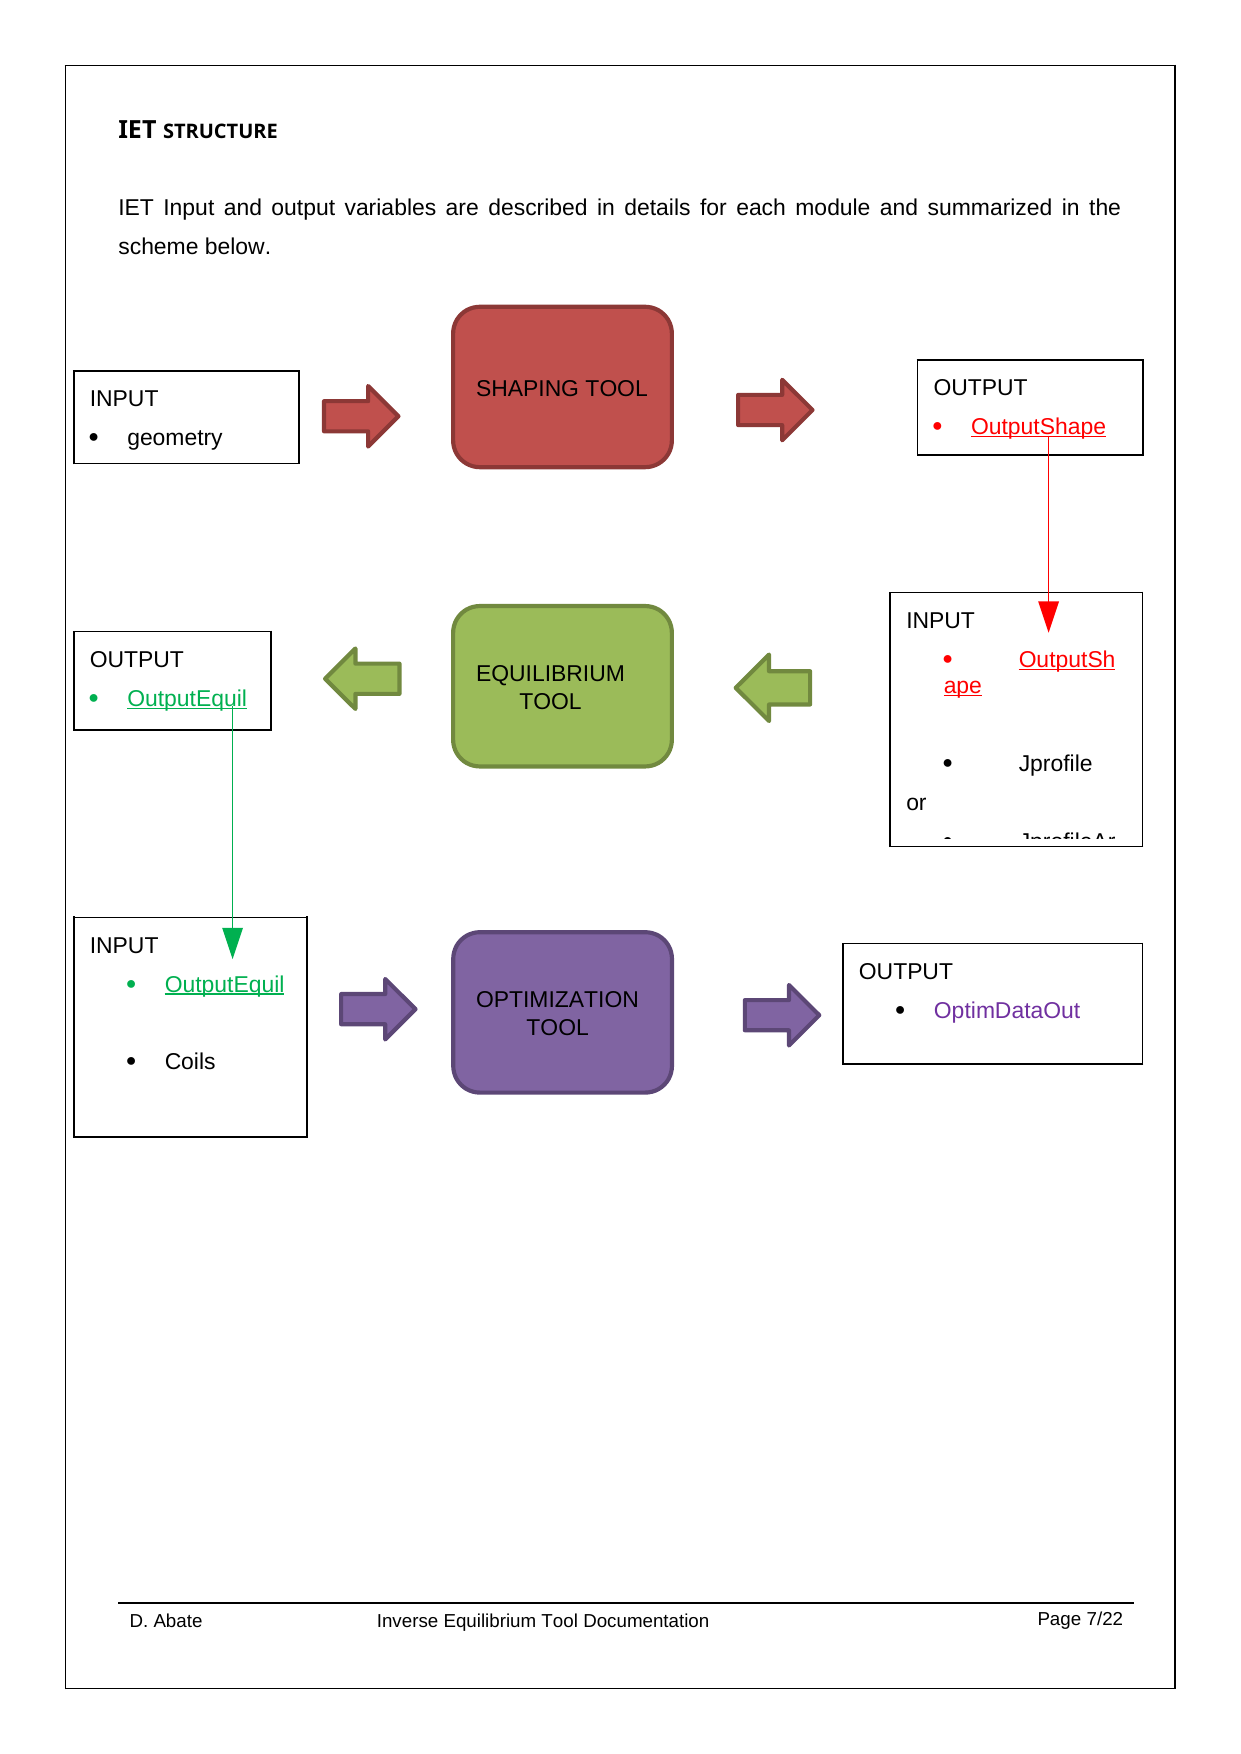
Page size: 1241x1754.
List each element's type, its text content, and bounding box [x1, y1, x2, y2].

text OUTPUT [89, 646, 256, 672]
list Coils [127, 1048, 291, 1074]
text or [906, 789, 1127, 815]
text INPUT [89, 385, 283, 412]
text IET Input and output variables are described in details for each module and summarized in the scheme below. [118, 194, 1122, 259]
list JprofileArbitrary [943, 828, 1127, 838]
subtitle IET structure [118, 111, 1122, 145]
text OUTPUT [859, 958, 1127, 984]
list geometry [89, 424, 283, 451]
list OutputShape [943, 646, 1127, 698]
text [1049, 607, 1127, 633]
list OutputEquil [127, 971, 291, 997]
text INPUT [89, 932, 231, 958]
text OUTPUT [933, 374, 1127, 401]
list OutputShape [933, 413, 1127, 439]
list OptimDataOut [896, 997, 1127, 1023]
list OutputEquil [89, 685, 256, 711]
list Jprofile [943, 750, 1127, 776]
text [234, 932, 291, 958]
text INPUT [906, 607, 1048, 633]
